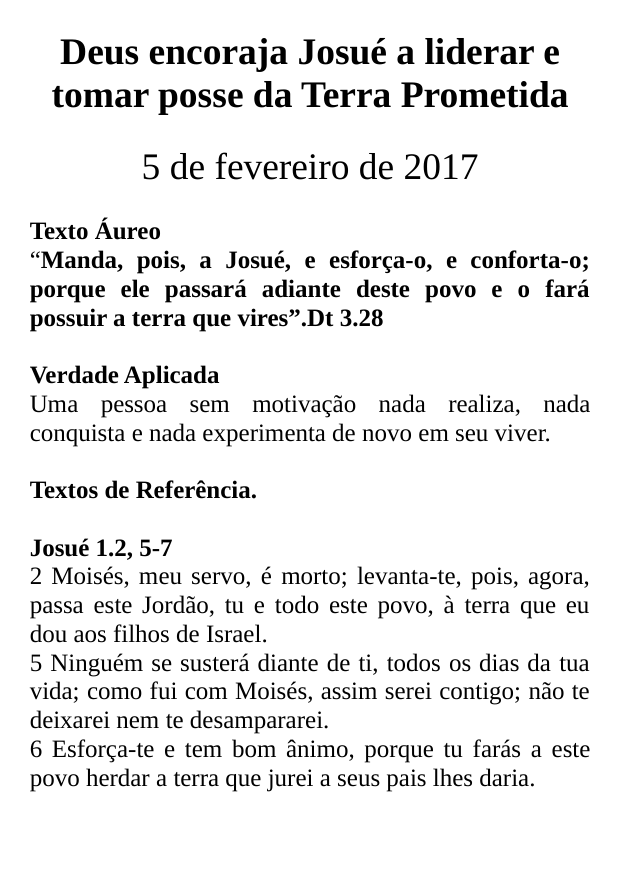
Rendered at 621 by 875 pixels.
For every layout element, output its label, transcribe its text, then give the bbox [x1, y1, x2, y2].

text 5 de fevereiro de 2017 [29, 144, 591, 188]
text Josué 1.2, 5-7 [29, 533, 591, 561]
text 5 Ninguém se susterá diante de ti, todos os dias da tua vida; como fui com Moisés, assim serei contigo; não te deixarei nem te desampararei. [29, 648, 591, 734]
text Textos de Referência. [29, 475, 591, 504]
text 2 Moisés, meu servo, é morto; levanta-te, pois, agora, passa este Jordão, tu e todo este povo, à terra que eu dou aos filhos de Israel. [29, 561, 591, 648]
text Verdade Aplicada [29, 360, 591, 389]
text Texto Áureo [29, 216, 591, 245]
text Deus encoraja Josué a liderar e tomar posse da Terra Prometida [29, 29, 591, 116]
text Uma pessoa sem motivação nada realiza, nada conquista e nada experimenta de novo em seu viver. [29, 389, 591, 446]
text 6 Esforça-te e tem bom ânimo, porque tu farás a este povo herdar a terra que jurei a seus pais lhes daria. [29, 734, 591, 791]
text “Manda, pois, a Josué, e esforça-o, e conforta-o; porque ele passará adiante deste povo e o fará possuir a terra que vires”.Dt 3.28 [29, 245, 591, 331]
